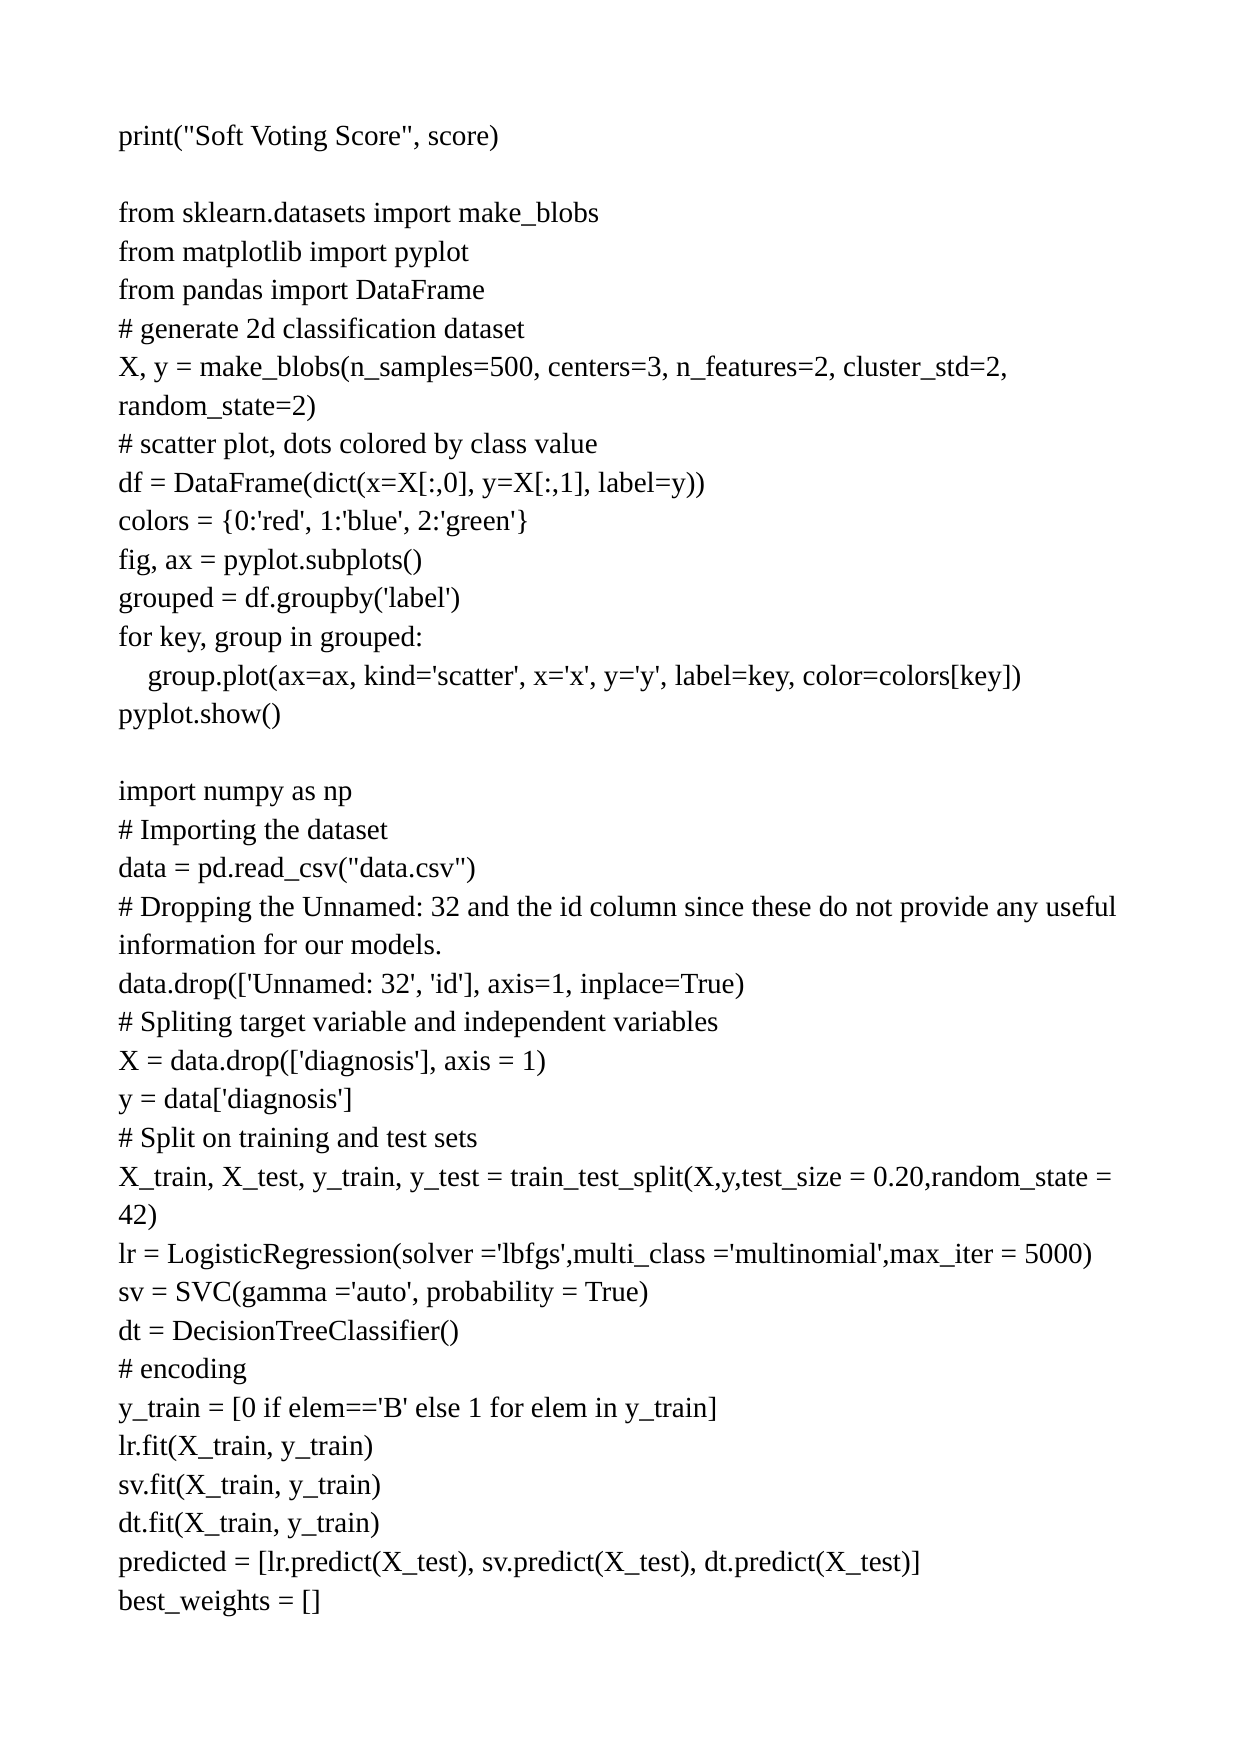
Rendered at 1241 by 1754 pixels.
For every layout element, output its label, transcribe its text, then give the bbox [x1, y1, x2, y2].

text data = pd.read_csv("data.csv") [118, 850, 1122, 884]
text lr.fit(X_train, y_train) [118, 1428, 1122, 1462]
text dt = DecisionTreeClassifier() [118, 1313, 1122, 1346]
text # Importing the dataset [118, 812, 1122, 845]
text data.drop(['Unnamed: 32', 'id'], axis=1, inplace=True) [118, 966, 1122, 999]
text from pandas import DataFrame [118, 272, 1122, 306]
text best_weights = [] [118, 1583, 1122, 1616]
text predicted = [lr.predict(X_test), sv.predict(X_test), dt.predict(X_test)] [118, 1544, 1122, 1578]
text pyplot.show() [118, 696, 1122, 730]
text sv = SVC(gamma ='auto', probability = True) [118, 1274, 1122, 1308]
text # generate 2d classification dataset [118, 311, 1122, 344]
text # Dropping the Unnamed: 32 and the id column since these do not provide any useful information for our models. [118, 889, 1122, 961]
text fig, ax = pyplot.subplots() [118, 542, 1122, 576]
text X_train, X_test, y_train, y_test = train_test_split(X,y,test_size = 0.20,random_state = 42) [118, 1159, 1122, 1231]
text X = data.drop(['diagnosis'], axis = 1) [118, 1043, 1122, 1077]
text import numpy as np [118, 773, 1122, 807]
text group.plot(ax=ax, kind='scatter', x='x', y='y', label=key, color=colors[key]) [118, 658, 1122, 691]
text grouped = df.groupby('label') [118, 581, 1122, 614]
text for key, group in grouped: [118, 619, 1122, 653]
text dt.fit(X_train, y_train) [118, 1506, 1122, 1539]
text from sklearn.datasets import make_blobs [118, 195, 1122, 229]
text df = DataFrame(dict(x=X[:,0], y=X[:,1], label=y)) [118, 465, 1122, 498]
text colors = {0:'red', 1:'blue', 2:'green'} [118, 503, 1122, 537]
text sv.fit(X_train, y_train) [118, 1467, 1122, 1501]
text y_train = [0 if elem=='B' else 1 for elem in y_train] [118, 1390, 1122, 1423]
text # scatter plot, dots colored by class value [118, 426, 1122, 460]
text print("Soft Voting Score", score) [118, 118, 1122, 152]
text # encoding [118, 1351, 1122, 1385]
text # Spliting target variable and independent variables [118, 1004, 1122, 1038]
text X, y = make_blobs(n_samples=500, centers=3, n_features=2, cluster_std=2, random_state=2) [118, 349, 1122, 421]
text lr = LogisticRegression(solver ='lbfgs',multi_class ='multinomial',max_iter = 5000) [118, 1236, 1122, 1269]
text from matplotlib import pyplot [118, 234, 1122, 267]
text # Split on training and test sets [118, 1120, 1122, 1154]
text y = data['diagnosis'] [118, 1082, 1122, 1115]
